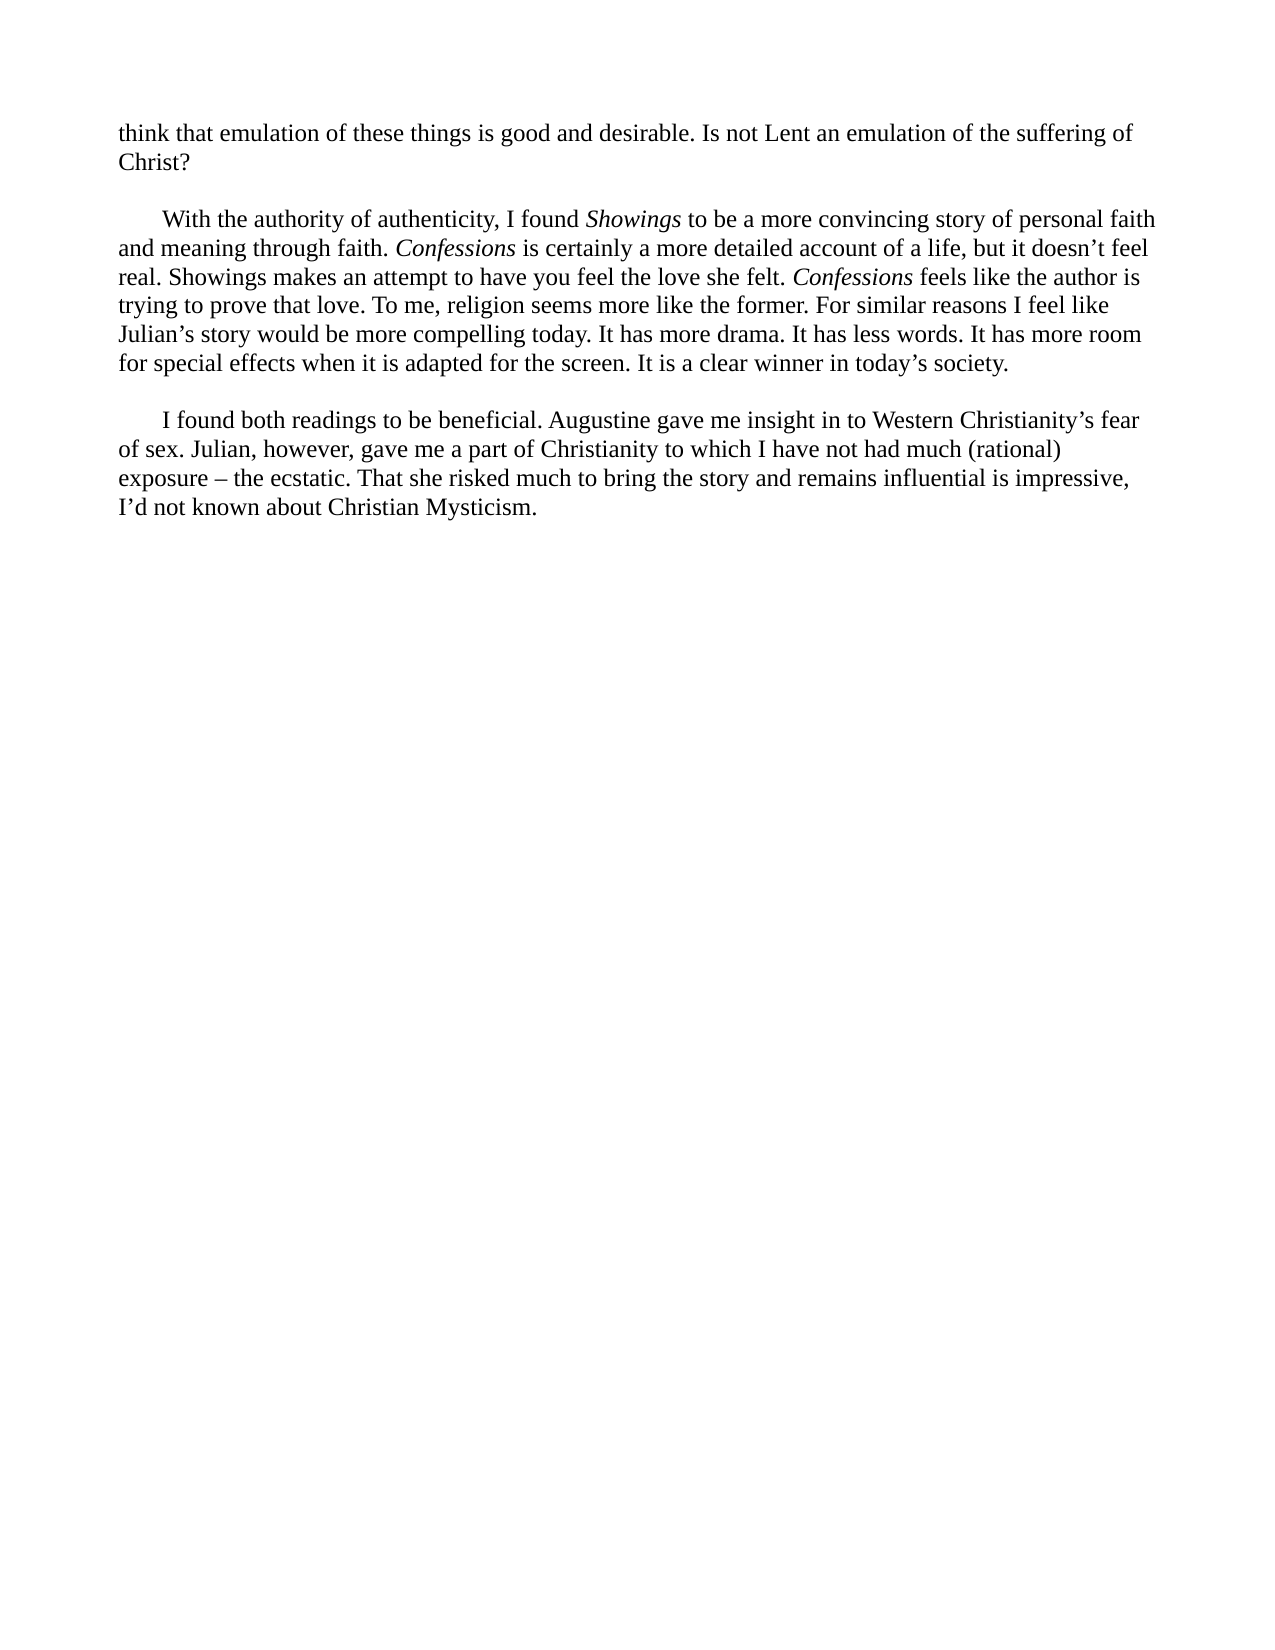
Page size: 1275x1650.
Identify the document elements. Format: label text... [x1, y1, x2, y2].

text think that emulation of these things is good and desirable. Is not Lent an emulation of the suffering of Christ? [118, 118, 1157, 176]
text With the authority of authenticity, I found Showings to be a more convincing story of personal faith and meaning through faith. Confessions is certainly a more detailed account of a life, but it doesn’t feel real. Showings makes an attempt to have you feel the love she felt. Confessions feels like the author is trying to prove that love. To me, religion seems more like the former. For similar reasons I feel like Julian’s story would be more compelling today. It has more drama. It has less words. It has more room for special effects when it is adapted for the screen. It is a clear winner in today’s society. [118, 204, 1157, 377]
text I found both readings to be beneficial. Augustine gave me insight in to Western Christianity’s fear of sex. Julian, however, gave me a part of Christianity to which I have not had much (rational) exposure – the ecstatic. That she risked much to bring the story and remains influential is impressive, I’d not known about Christian Mysticism. [118, 406, 1157, 521]
